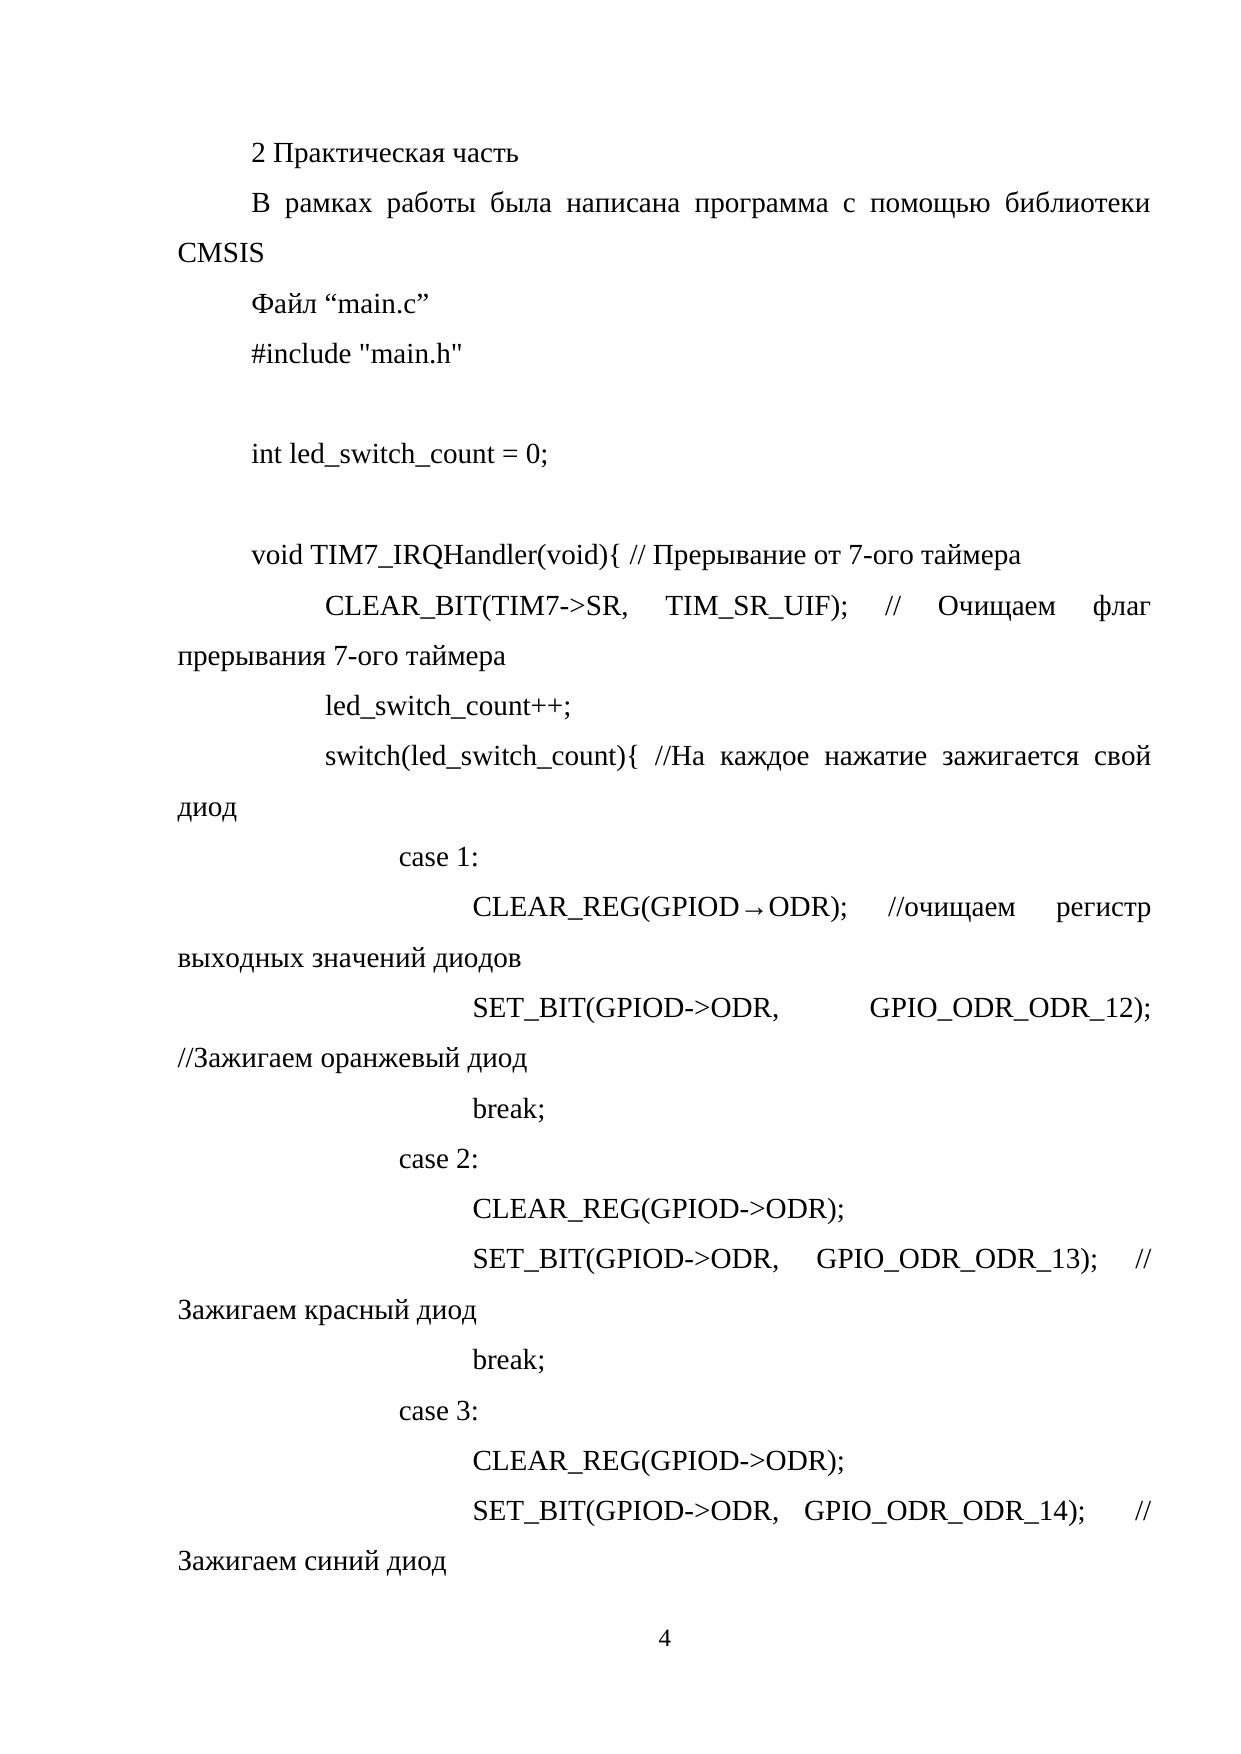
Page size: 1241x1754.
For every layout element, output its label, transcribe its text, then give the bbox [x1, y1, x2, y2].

text break; [177, 1091, 1152, 1124]
text CLEAR_REG(GPIOD->ODR); [177, 1191, 1152, 1225]
text Файл “main.c” [177, 286, 1152, 319]
text led_switch_count++; [177, 688, 1152, 722]
text void TIM7_IRQHandler(void){ // Прерывание от 7-ого таймера [177, 537, 1152, 571]
text switch(led_switch_count){ //На каждое нажатие зажигается свой диод [177, 738, 1152, 822]
text CLEAR_REG(GPIOD→ODR); //очищаем регистр выходных значений диодов [177, 889, 1152, 973]
text break; [177, 1342, 1152, 1376]
list 2 Практическая часть [177, 135, 1152, 168]
text int led_switch_count = 0; [177, 437, 1152, 470]
text #include "main.h" [177, 336, 1152, 369]
text CLEAR_BIT(TIM7->SR, TIM_SR_UIF); // Очищаем флаг прерывания 7-ого таймера [177, 588, 1152, 671]
text case 3: [177, 1393, 1152, 1426]
text SET_BIT(GPIOD->ODR, GPIO_ODR_ODR_12); //Зажигаем оранжевый диод [177, 990, 1152, 1074]
text SET_BIT(GPIOD->ODR, GPIO_ODR_ODR_14); // Зажигаем синий диод [177, 1493, 1152, 1577]
text case 2: [177, 1141, 1152, 1174]
text CLEAR_REG(GPIOD->ODR); [177, 1443, 1152, 1476]
text SET_BIT(GPIOD->ODR, GPIO_ODR_ODR_13); // Зажигаем красный диод [177, 1242, 1152, 1326]
list В рамках работы была написана программа с помощью библиотеки CMSIS [177, 185, 1152, 269]
text case 1: [177, 839, 1152, 873]
